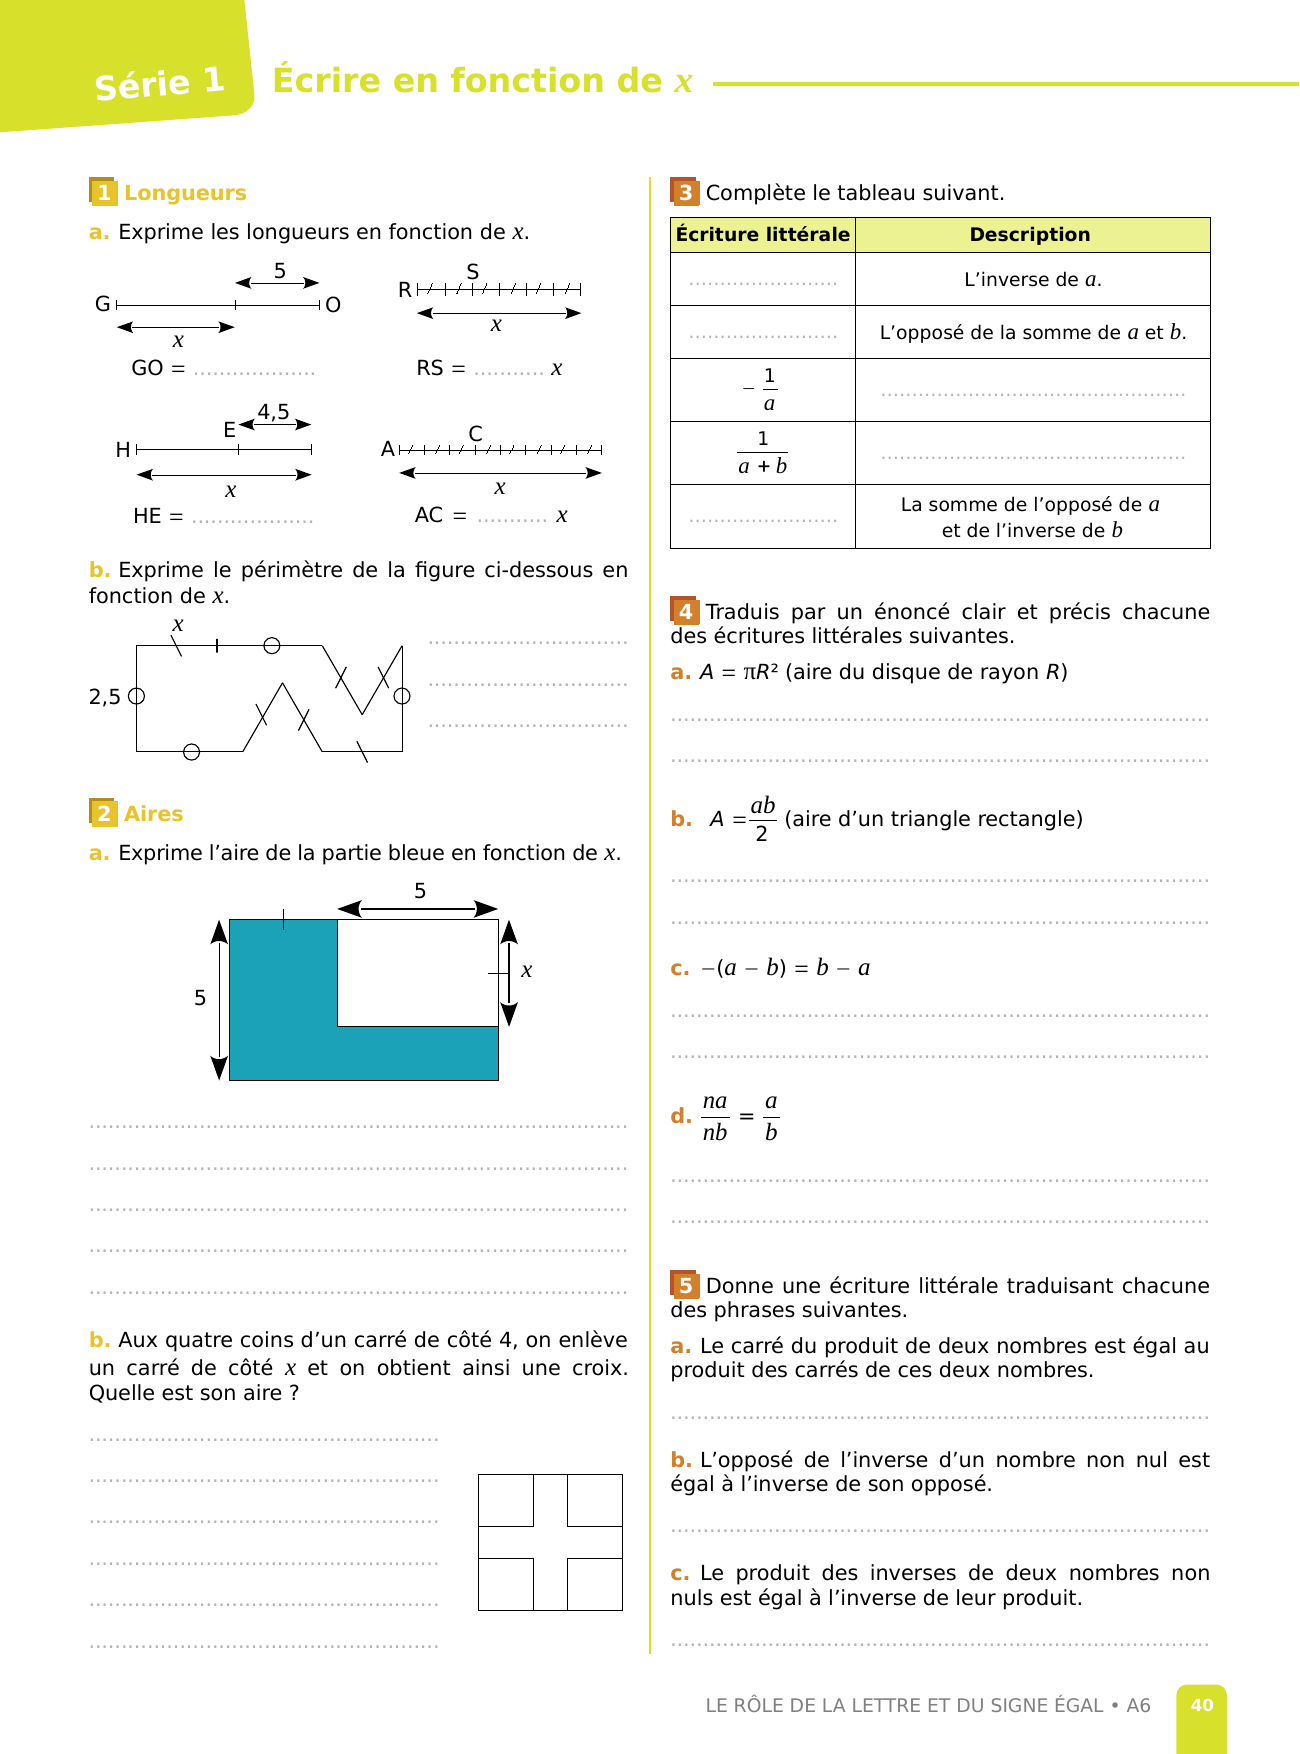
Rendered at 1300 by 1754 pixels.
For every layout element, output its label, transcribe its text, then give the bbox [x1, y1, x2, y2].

list ─(a ─ b) = b ─ a [670, 953, 1211, 981]
list = [670, 1087, 1211, 1146]
subtitle Traduis par un énoncé clair et précis chacune des écritures littérales suivantes. [670, 596, 1211, 648]
subtitle Aires [114, 798, 629, 826]
list Exprime les longueurs en fonction de x. [88, 217, 629, 245]
subtitle Aux quatre coins d’un carré de côté 4, on enlève un carré de côté x et on obtient ainsi une croix. Quelle est son aire ? [88, 1329, 629, 1405]
table_cell …………………… [671, 306, 855, 358]
text RS = ........... x [359, 339, 626, 381]
list Exprime le périmètre de la figure ci-dessous en fonction de x. [88, 558, 629, 608]
text HE = ................... [88, 487, 359, 528]
subtitle [88, 798, 92, 826]
subtitle Longueurs [114, 177, 629, 205]
subtitle Complète le tableau suivant. [696, 177, 1211, 205]
table_cell …………………………………………. [856, 359, 1210, 421]
table_cell …………………… [671, 485, 855, 548]
table_header Description [856, 218, 1210, 252]
table_cell La somme de l’opposé de a et de l’inverse de b [856, 485, 1210, 548]
table_cell …………………… [671, 253, 855, 305]
list Le produit des inverses de deux nombres non nuls est égal à l’inverse de leur produit. [670, 1561, 1211, 1610]
table_cell L’inverse de a. [856, 253, 1210, 305]
subtitle Donne une écriture littérale traduisant chacune des phrases suivantes. [670, 1270, 1211, 1323]
list AC = ........... x [359, 487, 626, 528]
list Le carré du produit de deux nombres est égal au produit des carrés de ces deux nombres. [670, 1334, 1211, 1383]
table_cell [671, 422, 855, 484]
text GO = ................... [88, 339, 359, 381]
list L’opposé de l’inverse d’un nombre non nul est égal à l’inverse de son opposé. [670, 1448, 1211, 1496]
table_cell …………………………………………. [856, 422, 1210, 484]
table_cell L’opposé de la somme de a et b. [856, 306, 1210, 358]
list Exprime l’aire de la partie bleue en fonction de x. [88, 838, 629, 866]
list A = (aire d’un triangle rectangle) [670, 791, 1211, 847]
table_cell ─ [671, 359, 855, 421]
table_header Écriture littérale [671, 218, 855, 252]
list A = πR² (aire du disque de rayon R) [670, 657, 1211, 685]
